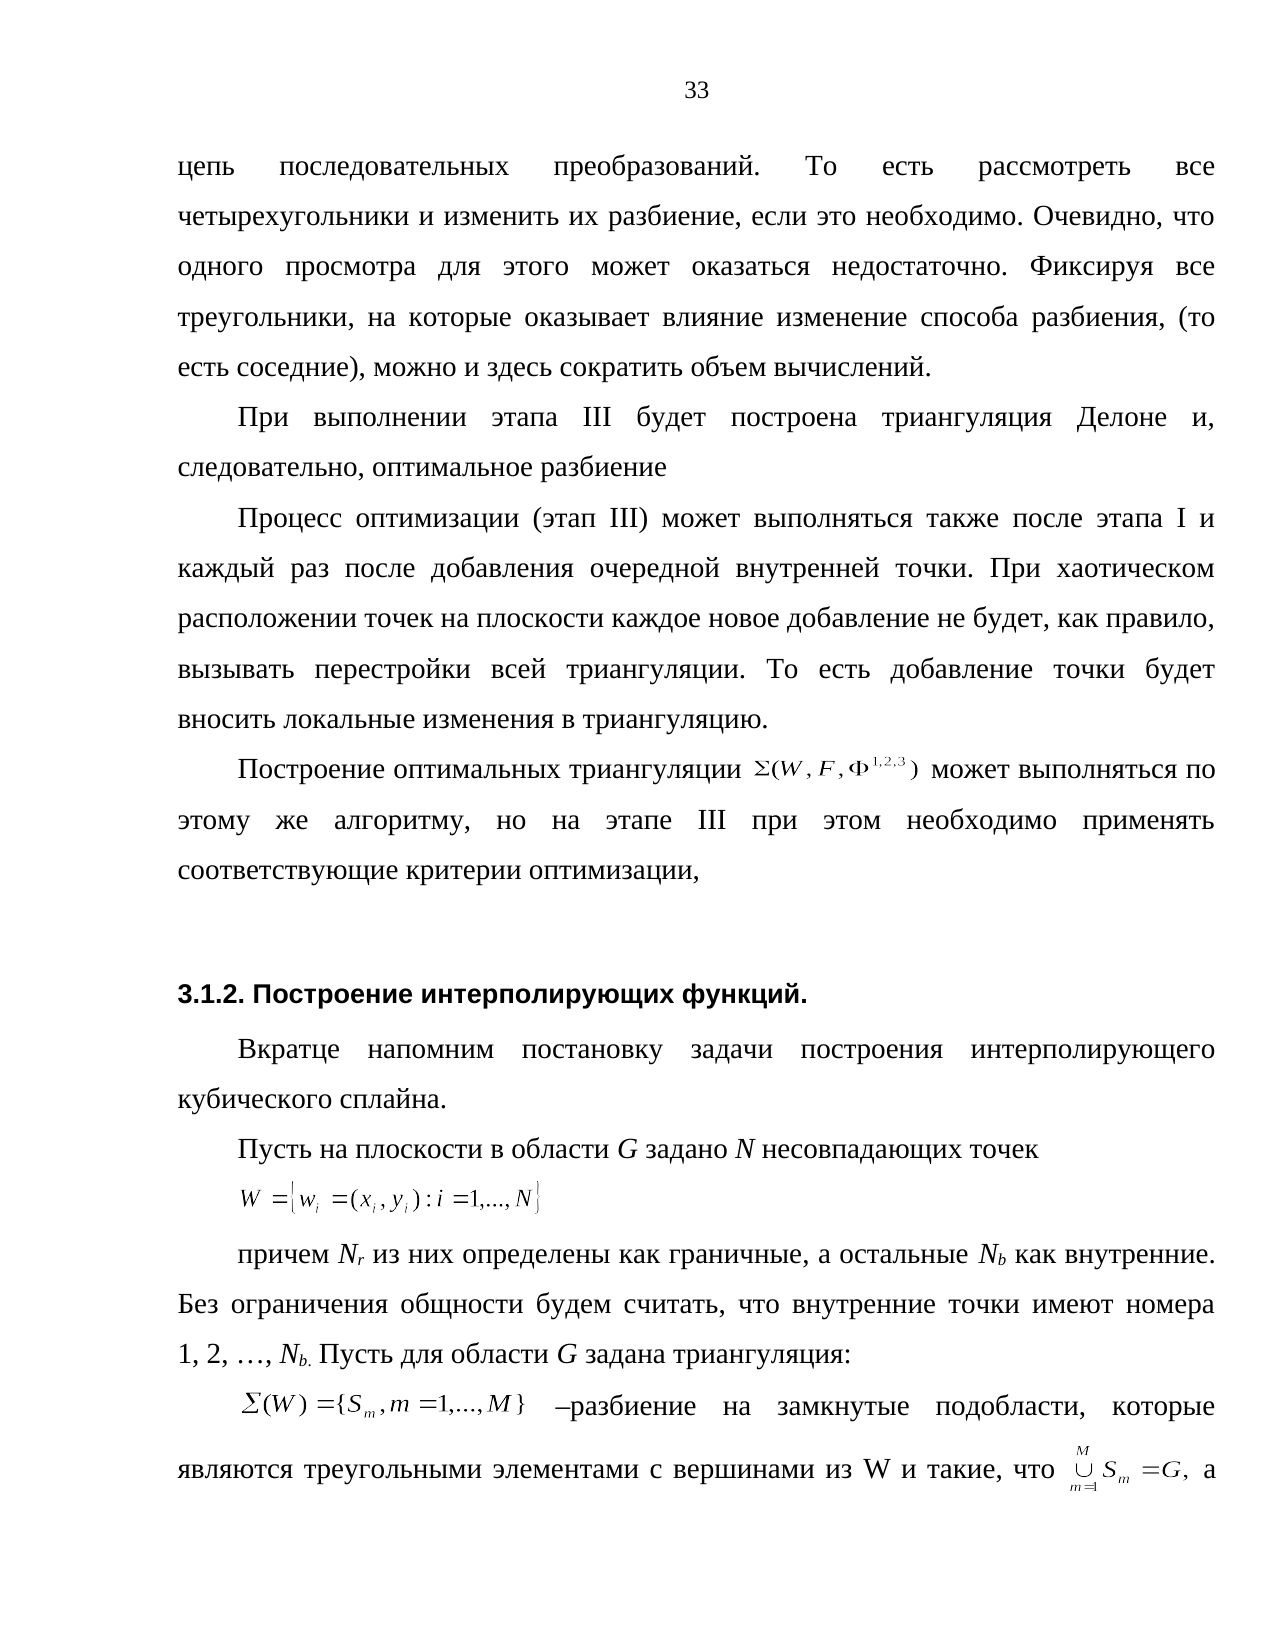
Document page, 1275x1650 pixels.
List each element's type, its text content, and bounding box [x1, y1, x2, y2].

text причем Nr из них определены как граничные, а остальные Nb как внутренние. Без ограничения общности будем считать, что внутренние точки имеют номера 1, 2, …, Nb. Пусть для области G задана триангуляция: [177, 1236, 1216, 1370]
subtitle 3.1.2. Построение интерполирующих функций. [177, 978, 1216, 1009]
text Построение оптимальных триангуляции может выполняться по этому же алгоритму, но на этапе III при этом необходимо применять соответствующие критерии оптимизации, [177, 751, 1216, 886]
text При выполнении этапа III будет построена триангуляция Делоне и, следовательно, оптимальное разбиение [177, 399, 1216, 483]
text Пусть на плоскости в области G задано N несовпадающих точек [177, 1131, 1216, 1165]
text Вкратце напомним постановку задачи построения интерполирующего кубического сплайна. [177, 1031, 1216, 1115]
text цепь последовательных преобразований. То есть рассмотреть все четырехугольники и изменить их разбиение, если это необходимо. Очевидно, что одного просмотра для этого может оказаться недостаточно. Фиксируя все треугольники, на которые оказывает влияние изменение способа разбиения, (то есть соседние), можно и здесь сократить объем вычислений. [177, 148, 1216, 382]
text –разбиение на замкнутые подобласти, которые являются треугольными элементами с вершинами из W и такие, что а [177, 1387, 1216, 1496]
text Процесс оптимизации (этап III) может выполняться также после этапа I и каждый раз после добавления очередной внутренней точки. При хаотическом расположении точек на плоскости каждое новое добавление не будет, как правило, вызывать перестройки всей триангуляции. То есть добавление точки будет вносить локальные изменения в триангуляцию. [177, 500, 1216, 735]
